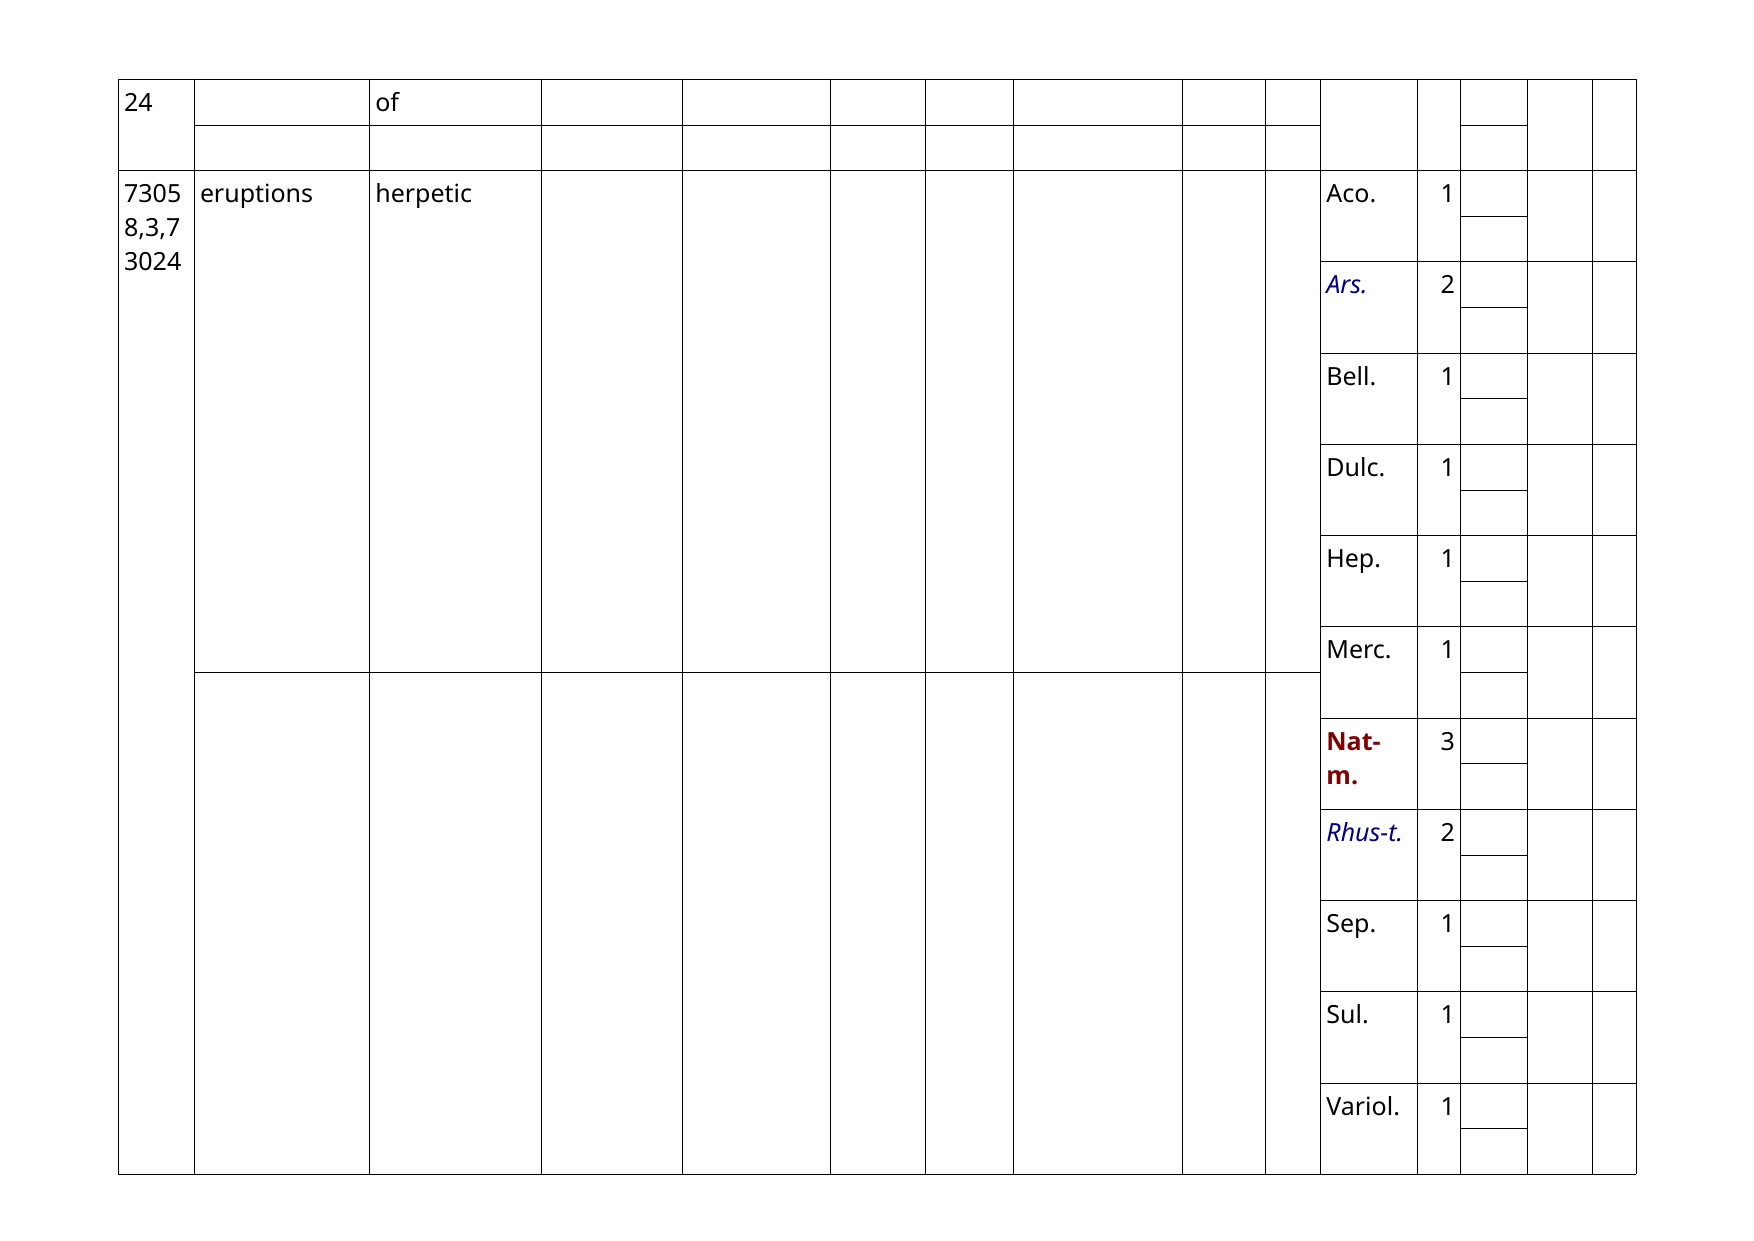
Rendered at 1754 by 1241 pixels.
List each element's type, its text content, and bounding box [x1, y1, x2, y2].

table_cell herpetic [370, 171, 541, 672]
table_cell [1266, 673, 1320, 1174]
table_cell 1 [1418, 992, 1460, 1083]
table_cell [1014, 80, 1182, 124]
table_cell [1183, 673, 1265, 1174]
table_cell [1461, 262, 1527, 307]
table_cell 3 [1418, 719, 1460, 809]
table_cell [1321, 80, 1417, 170]
table_cell [1593, 1084, 1636, 1174]
table_cell [1593, 627, 1636, 718]
table_cell [1014, 171, 1182, 672]
table_cell [1528, 80, 1592, 170]
table_cell of [370, 80, 541, 124]
table_cell 24 [119, 80, 194, 170]
table_cell [542, 80, 682, 124]
table_cell Merc. [1321, 627, 1417, 718]
table_cell 1 [1418, 171, 1460, 261]
table_cell Rhus-t. [1321, 810, 1417, 900]
table_cell 73058,3,73024 [119, 171, 194, 1174]
table_cell [1593, 901, 1636, 991]
table_cell Hep. [1321, 536, 1417, 626]
table_cell 1 [1418, 354, 1460, 444]
table_cell [1461, 80, 1527, 124]
table_cell [1461, 1038, 1527, 1083]
table_cell [1183, 126, 1265, 170]
table_cell [195, 80, 369, 124]
table_cell [1266, 80, 1320, 124]
table_cell [1593, 80, 1636, 170]
table_cell [1528, 536, 1592, 626]
table_cell 1 [1418, 1084, 1460, 1174]
table_cell [1461, 126, 1527, 170]
table_cell [1593, 171, 1636, 261]
table_cell [1266, 126, 1320, 170]
table_cell Dulc. [1321, 445, 1417, 535]
table_cell [1528, 354, 1592, 444]
table_cell Variol. [1321, 1084, 1417, 1174]
table_cell [542, 171, 682, 672]
table_cell [1593, 262, 1636, 353]
table_cell [1461, 399, 1527, 444]
table_cell [1528, 627, 1592, 718]
table_cell 1 [1418, 627, 1460, 718]
table_cell [1528, 262, 1592, 353]
table_cell [1461, 901, 1527, 946]
table_cell [1528, 445, 1592, 535]
table_cell [1461, 171, 1527, 216]
table_cell [1461, 491, 1527, 535]
table_cell [1461, 719, 1527, 763]
table_cell [1461, 992, 1527, 1037]
table_cell [1461, 1084, 1527, 1128]
table_cell [1461, 308, 1527, 353]
table_cell [831, 673, 925, 1174]
table_cell [370, 673, 541, 1174]
table_cell [926, 126, 1013, 170]
table_cell 1 [1418, 901, 1460, 991]
table_cell [831, 80, 925, 124]
table_cell [1593, 992, 1636, 1083]
table_cell [542, 673, 682, 1174]
table_cell 1 [1418, 445, 1460, 535]
table_cell [1593, 354, 1636, 444]
table_cell [831, 126, 925, 170]
table_cell [1461, 947, 1527, 991]
table_cell [1183, 171, 1265, 672]
table_cell [370, 126, 541, 170]
table_cell [1014, 126, 1182, 170]
table_cell [683, 673, 830, 1174]
table_cell [1461, 764, 1527, 809]
table_cell [1461, 354, 1527, 398]
table_cell [1461, 810, 1527, 854]
table_cell 2 [1418, 262, 1460, 353]
table_cell [683, 171, 830, 672]
table_cell [195, 673, 369, 1174]
table_cell [1461, 217, 1527, 261]
table_cell Sep. [1321, 901, 1417, 991]
table_cell [683, 80, 830, 124]
table_cell [1461, 856, 1527, 900]
table_cell 2 [1418, 810, 1460, 900]
table_cell [1593, 536, 1636, 626]
table_cell [1266, 171, 1320, 672]
table_cell eruptions [195, 171, 369, 672]
table_cell [1461, 582, 1527, 626]
table_cell [831, 171, 925, 672]
table_cell [542, 126, 682, 170]
table_cell Sul. [1321, 992, 1417, 1083]
table_cell [1461, 627, 1527, 672]
table_cell [1461, 1129, 1527, 1174]
table_cell [1528, 1084, 1592, 1174]
table_cell [1014, 673, 1182, 1174]
table_cell [1461, 673, 1527, 718]
table_cell [1593, 719, 1636, 809]
table_cell [1528, 810, 1592, 900]
table_cell Aco. [1321, 171, 1417, 261]
table_cell [926, 673, 1013, 1174]
table_cell [1528, 719, 1592, 809]
table_cell [195, 126, 369, 170]
table_cell [1183, 80, 1265, 124]
table_cell Ars. [1321, 262, 1417, 353]
table_cell [1528, 901, 1592, 991]
table_cell [1461, 536, 1527, 581]
table_cell [926, 80, 1013, 124]
table_cell 1 [1418, 536, 1460, 626]
table_cell Nat-m. [1321, 719, 1417, 809]
table_cell [1593, 810, 1636, 900]
table_cell [1418, 80, 1460, 170]
table_cell [1528, 992, 1592, 1083]
table_cell [1528, 171, 1592, 261]
table_cell Bell. [1321, 354, 1417, 444]
table_cell [683, 126, 830, 170]
table_cell [1461, 445, 1527, 489]
table_cell [1593, 445, 1636, 535]
table_cell [926, 171, 1013, 672]
